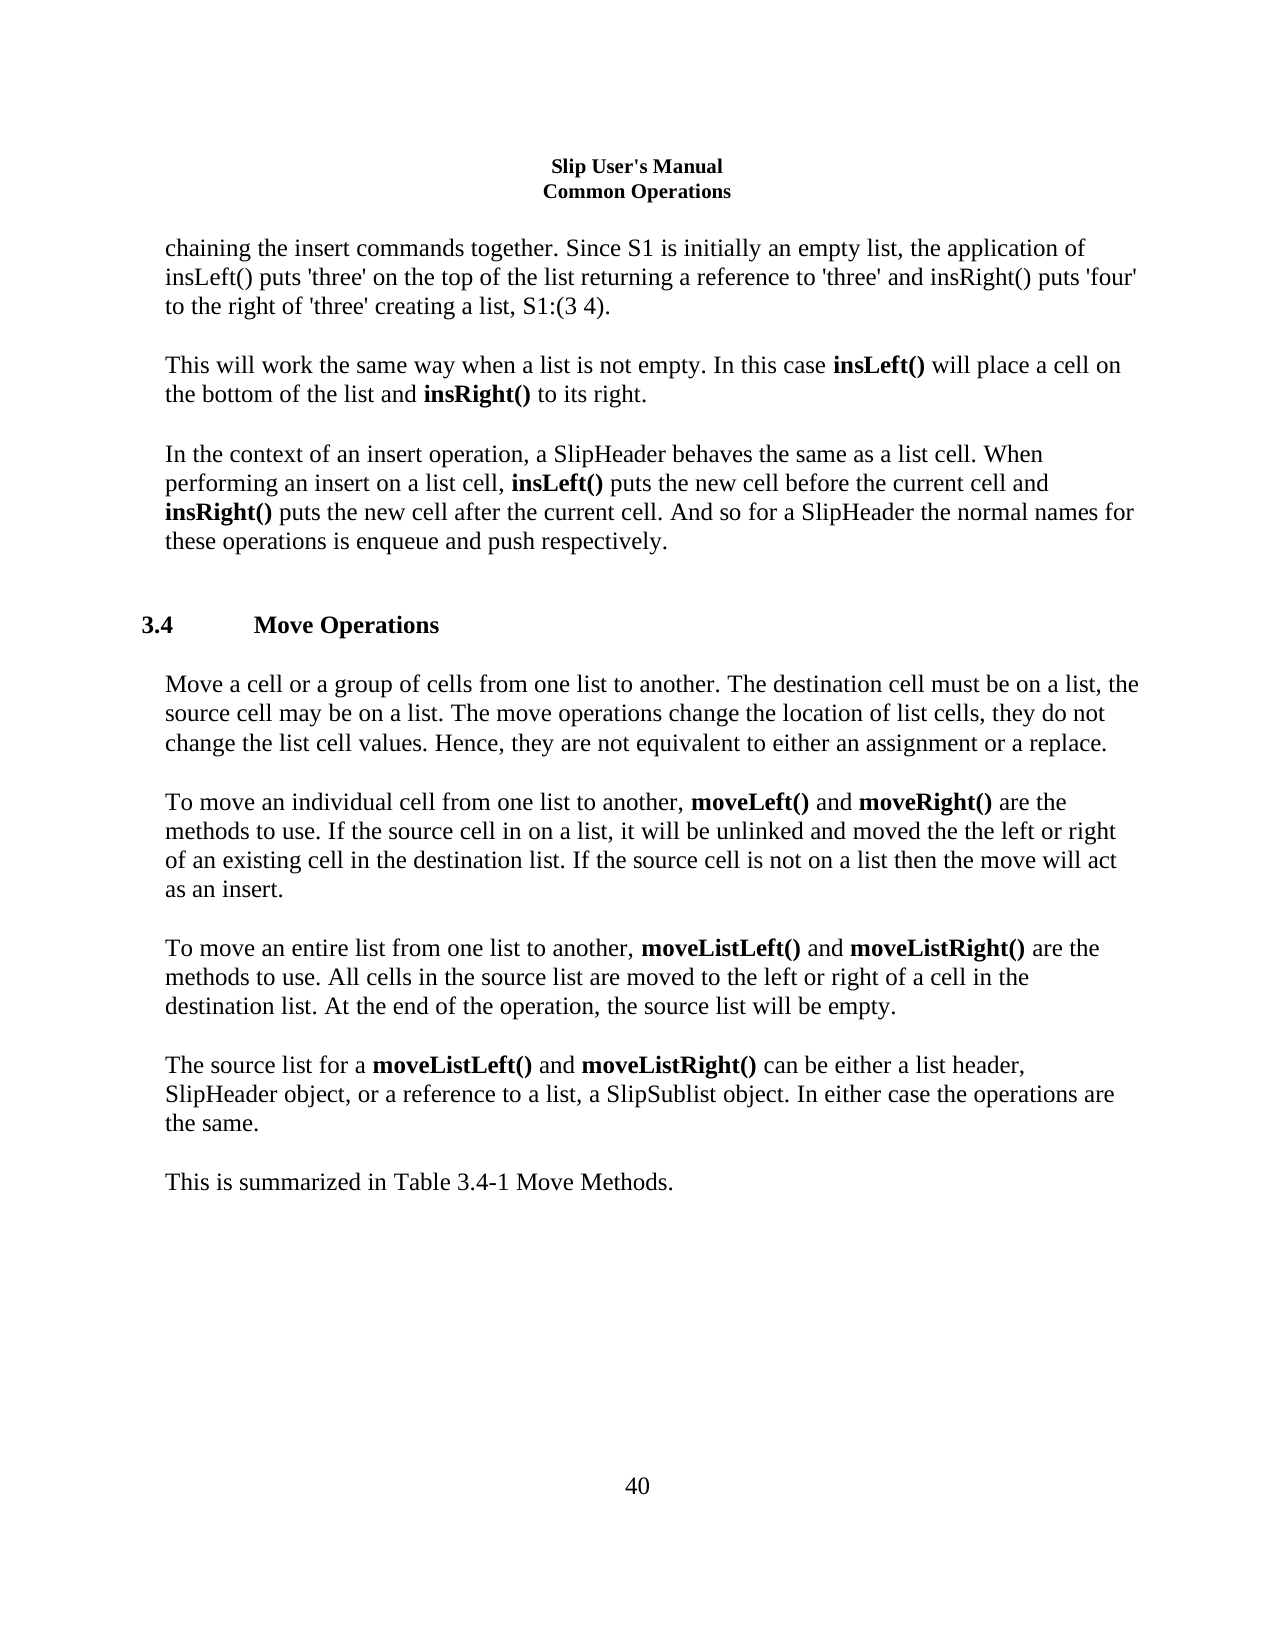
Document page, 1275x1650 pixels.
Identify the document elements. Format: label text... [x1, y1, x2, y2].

text chaining the insert commands together. Since S1 is initially an empty list, the application of insLeft() puts 'three' on the top of the list returning a reference to 'three' and insRight() puts 'four' to the right of 'three' creating a list, S1:(3 4). [611, 233, 1140, 320]
text This will work the same way when a list is not empty. In this case insLeft() will place a cell on the bottom of the list and insRight() to its right. [647, 350, 1140, 408]
text Move a cell or a group of cells from one list to another. The destination cell must be on a list, the source cell may be on a list. The move operations change the location of list cells, they do not change the list cell values. Hence, they are not equivalent to either an assignment or a replace. [165, 698, 1140, 756]
subtitle Move Operations [135, 610, 1140, 639]
text To move an entire list from one list to another, moveListLeft() and moveListRight() are the methods to use. All cells in the source list are moved to the left or right of a cell in the destination list. At the end of the operation, the source list will be empty. [897, 933, 1140, 1020]
text The source list for a moveListLeft() and moveListRight() can be either a list header, SlipHeader object, or a reference to a list, a SlipSublist object. In either case the operations are the same. [259, 1050, 1140, 1137]
text This is summarized in Table 3.4-1 Move Methods. [674, 1167, 1140, 1196]
text In the context of an insert operation, a SlipHeader behaves the same as a list cell. When performing an insert on a list cell, insLeft() puts the new cell before the current cell and insRight() puts the new cell after the current cell. And so for a SlipHeader the normal names for these operations is enqueue and push respectively. [165, 438, 1140, 555]
text To move an individual cell from one list to another, moveLeft() and moveRight() are the methods to use. If the source cell in on a list, it will be unlinked and moved the the left or right of an existing cell in the destination list. If the source cell is not on a list then the move will act as an insert. [165, 786, 1140, 903]
